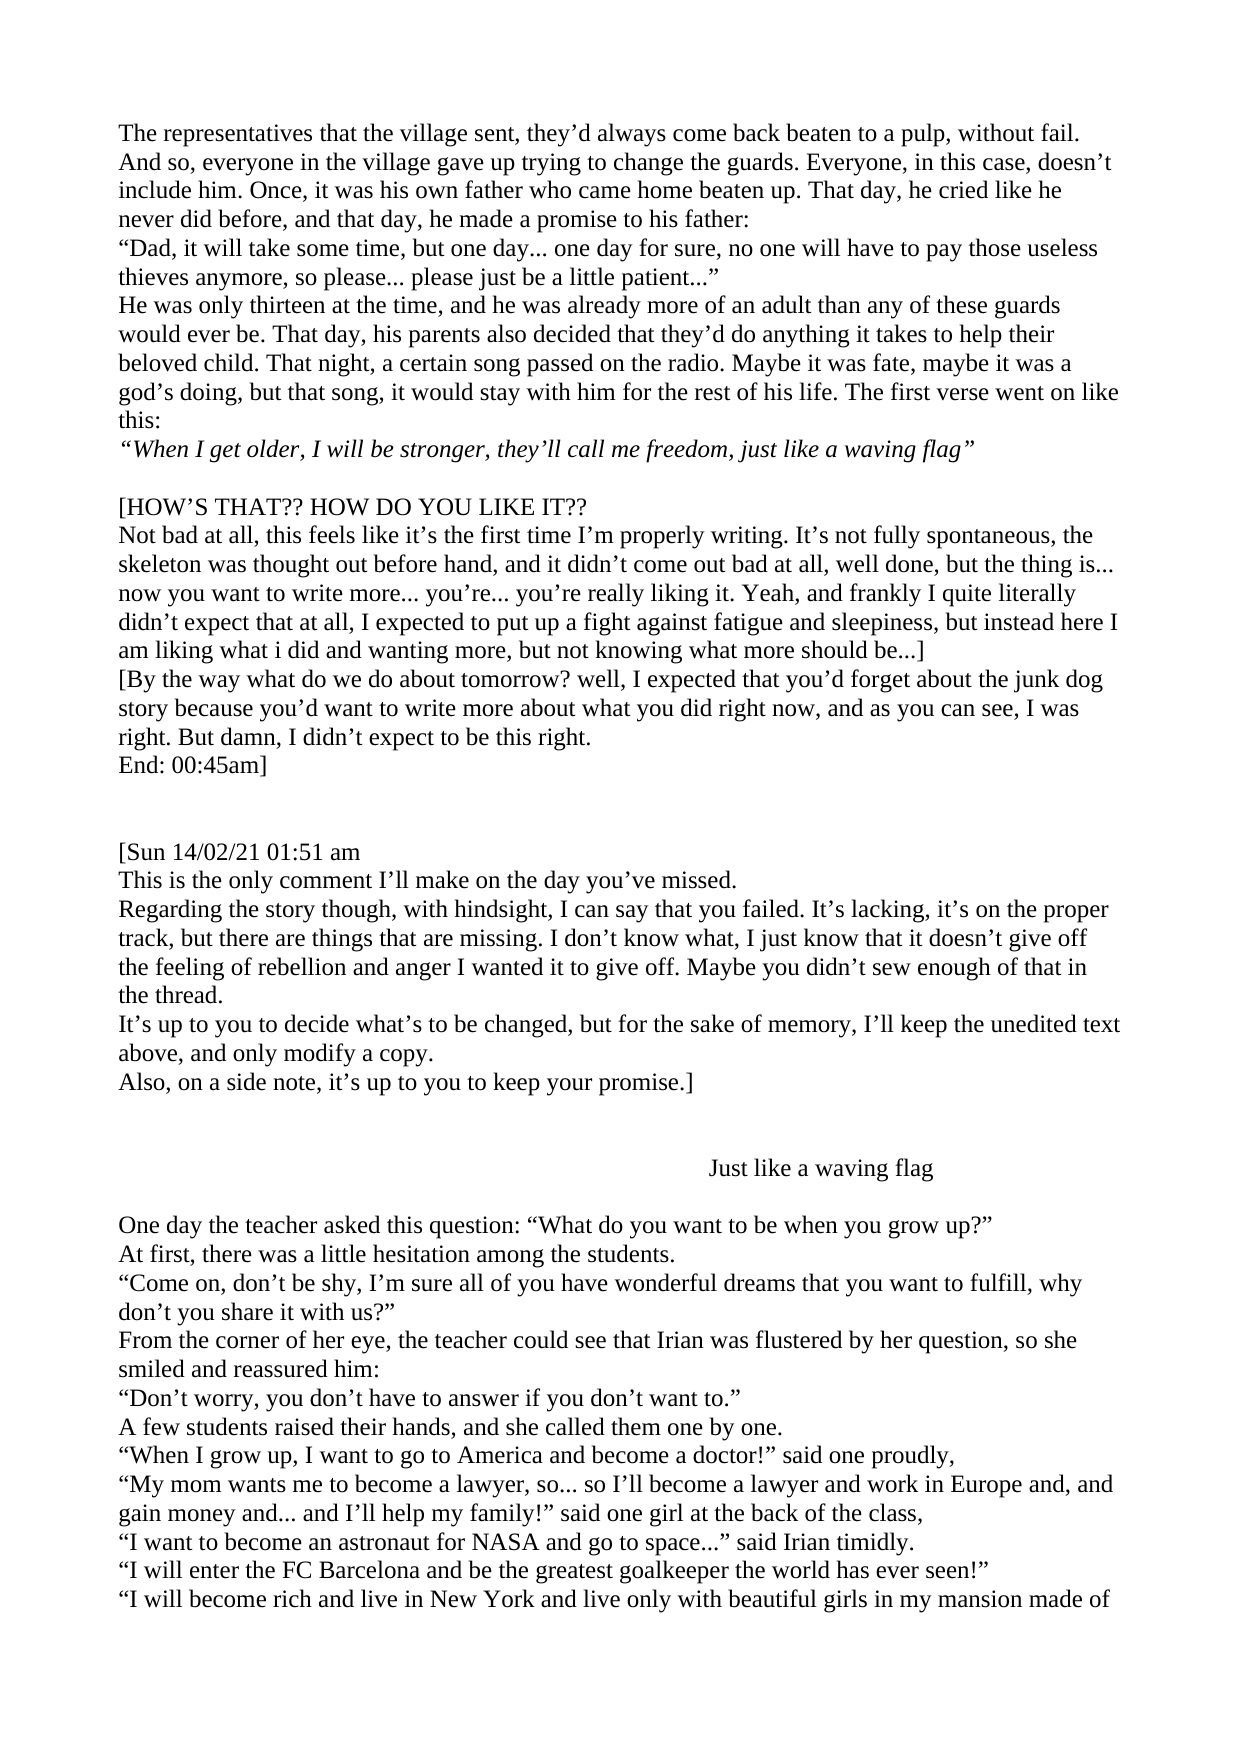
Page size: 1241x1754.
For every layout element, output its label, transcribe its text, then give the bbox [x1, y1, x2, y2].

text [Sun 14/02/21 01:51 am [118, 837, 1122, 866]
text It’s up to you to decide what’s to be changed, but for the sake of memory, I’ll keep the unedited text above, and only modify a copy. [118, 1009, 1122, 1067]
text [By the way what do we do about tomorrow? well, I expected that you’d forget about the junk dog story because you’d want to write more about what you did right now, and as you can see, I was right. But damn, I didn’t expect to be this right. [118, 664, 1122, 751]
text One day the teacher asked this question: “What do you want to be when you grow up?” [118, 1211, 1122, 1239]
text [HOW’S THAT?? HOW DO YOU LIKE IT?? [118, 492, 1122, 521]
text “My mom wants me to become a lawyer, so... so I’ll become a lawyer and work in Europe and, and gain money and... and I’ll help my family!” said one girl at the back of the class, [118, 1469, 1122, 1527]
text “Dad, it will take some time, but one day... one day for sure, no one will have to pay those useless thieves anymore, so please... please just be a little patient...” [118, 233, 1122, 291]
text From the corner of her eye, the teacher could see that Irian was flustered by her question, so she smiled and reassured him: [118, 1326, 1122, 1383]
text Also, on a side note, it’s up to you to keep your promise.] [118, 1067, 1122, 1096]
text “I will enter the FC Barcelona and be the greatest goalkeeper the world has ever seen!” [118, 1556, 1122, 1584]
text Just like a waving flag [118, 1153, 1122, 1182]
text “When I grow up, I want to go to America and become a doctor!” said one proudly, [118, 1441, 1122, 1469]
text Not bad at all, this feels like it’s the first time I’m properly writing. It’s not fully spontaneous, the skeleton was thought out before hand, and it didn’t come out bad at all, well done, but the thing is... now you want to write more... you’re... you’re really liking it. Yeah, and frankly I quite literally didn’t expect that at all, I expected to put up a fight against fatigue and sleepiness, but instead here I am liking what i did and wanting more, but not knowing what more should be...] [118, 521, 1122, 664]
text At first, there was a little hesitation among the students. [118, 1239, 1122, 1268]
text Regarding the story though, with hindsight, I can say that you failed. It’s lacking, it’s on the proper track, but there are things that are missing. I don’t know what, I just know that it doesn’t give off the feeling of rebellion and anger I wanted it to give off. Maybe you didn’t sew enough of that in the thread. [118, 894, 1122, 1009]
text A few students raised their hands, and she called them one by one. [118, 1412, 1122, 1441]
text End: 00:45am] [118, 751, 1122, 779]
text “Come on, don’t be shy, I’m sure all of you have wonderful dreams that you want to fulfill, why don’t you share it with us?” [118, 1268, 1122, 1326]
text “When I get older, I will be stronger, they’ll call me freedom, just like a waving flag” [118, 434, 1122, 463]
text “I will become rich and live in New York and live only with beautiful girls in my mansion made of [118, 1584, 1122, 1613]
text “Don’t worry, you don’t have to answer if you don’t want to.” [118, 1383, 1122, 1412]
text He was only thirteen at the time, and he was already more of an adult than any of these guards would ever be. That day, his parents also decided that they’d do anything it takes to help their beloved child. That night, a certain song passed on the radio. Maybe it was fate, maybe it was a god’s doing, but that song, it would stay with him for the rest of his life. The first verse went on like this: [118, 291, 1122, 434]
text “I want to become an astronaut for NASA and go to space...” said Irian timidly. [118, 1527, 1122, 1556]
text The representatives that the village sent, they’d always come back beaten to a pulp, without fail. And so, everyone in the village gave up trying to change the guards. Everyone, in this case, doesn’t include him. Once, it was his own father who came home beaten up. That day, he cried like he never did before, and that day, he made a promise to his father: [118, 118, 1122, 233]
text This is the only comment I’ll make on the day you’ve missed. [118, 866, 1122, 894]
